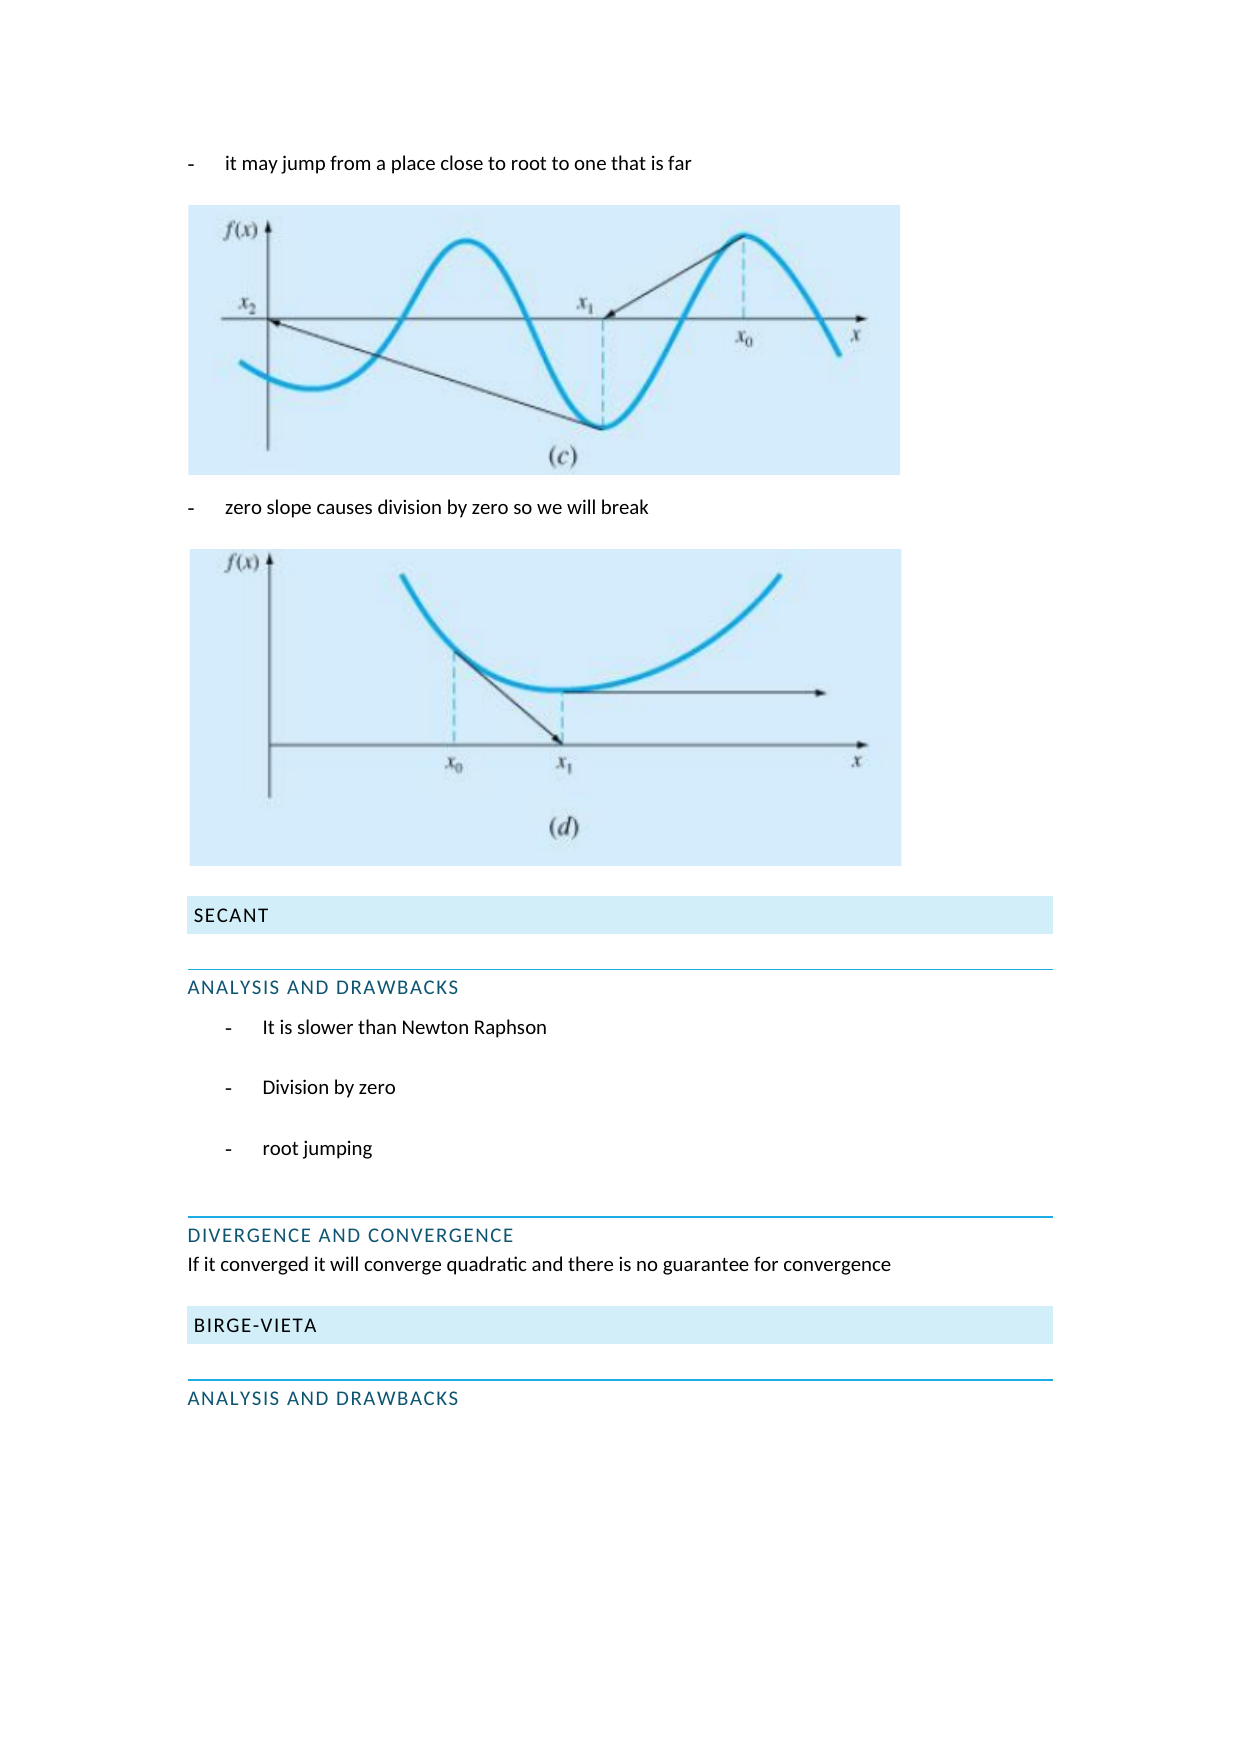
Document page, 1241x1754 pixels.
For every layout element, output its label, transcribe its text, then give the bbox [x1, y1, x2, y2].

subtitle Analysis and drawbacks [187, 1380, 1053, 1411]
subtitle Secant [194, 902, 1046, 927]
list zero slope causes division by zero so we will break [187, 494, 1053, 520]
picture [187, 205, 901, 475]
list It is slower than Newton Raphson [225, 1014, 1053, 1039]
subtitle Birge-vieta [194, 1313, 1046, 1338]
text If it converged it will converge quadratic and there is no guarantee for convergence [187, 1251, 1053, 1276]
subtitle Divergence and convergence [187, 1217, 1053, 1247]
picture [187, 549, 902, 866]
list it may jump from a place close to root to one that is far [187, 150, 1053, 175]
subtitle Analysis and Drawbacks [187, 970, 1053, 1000]
list Division by zero [225, 1074, 1053, 1100]
list root jumping [225, 1135, 1053, 1160]
